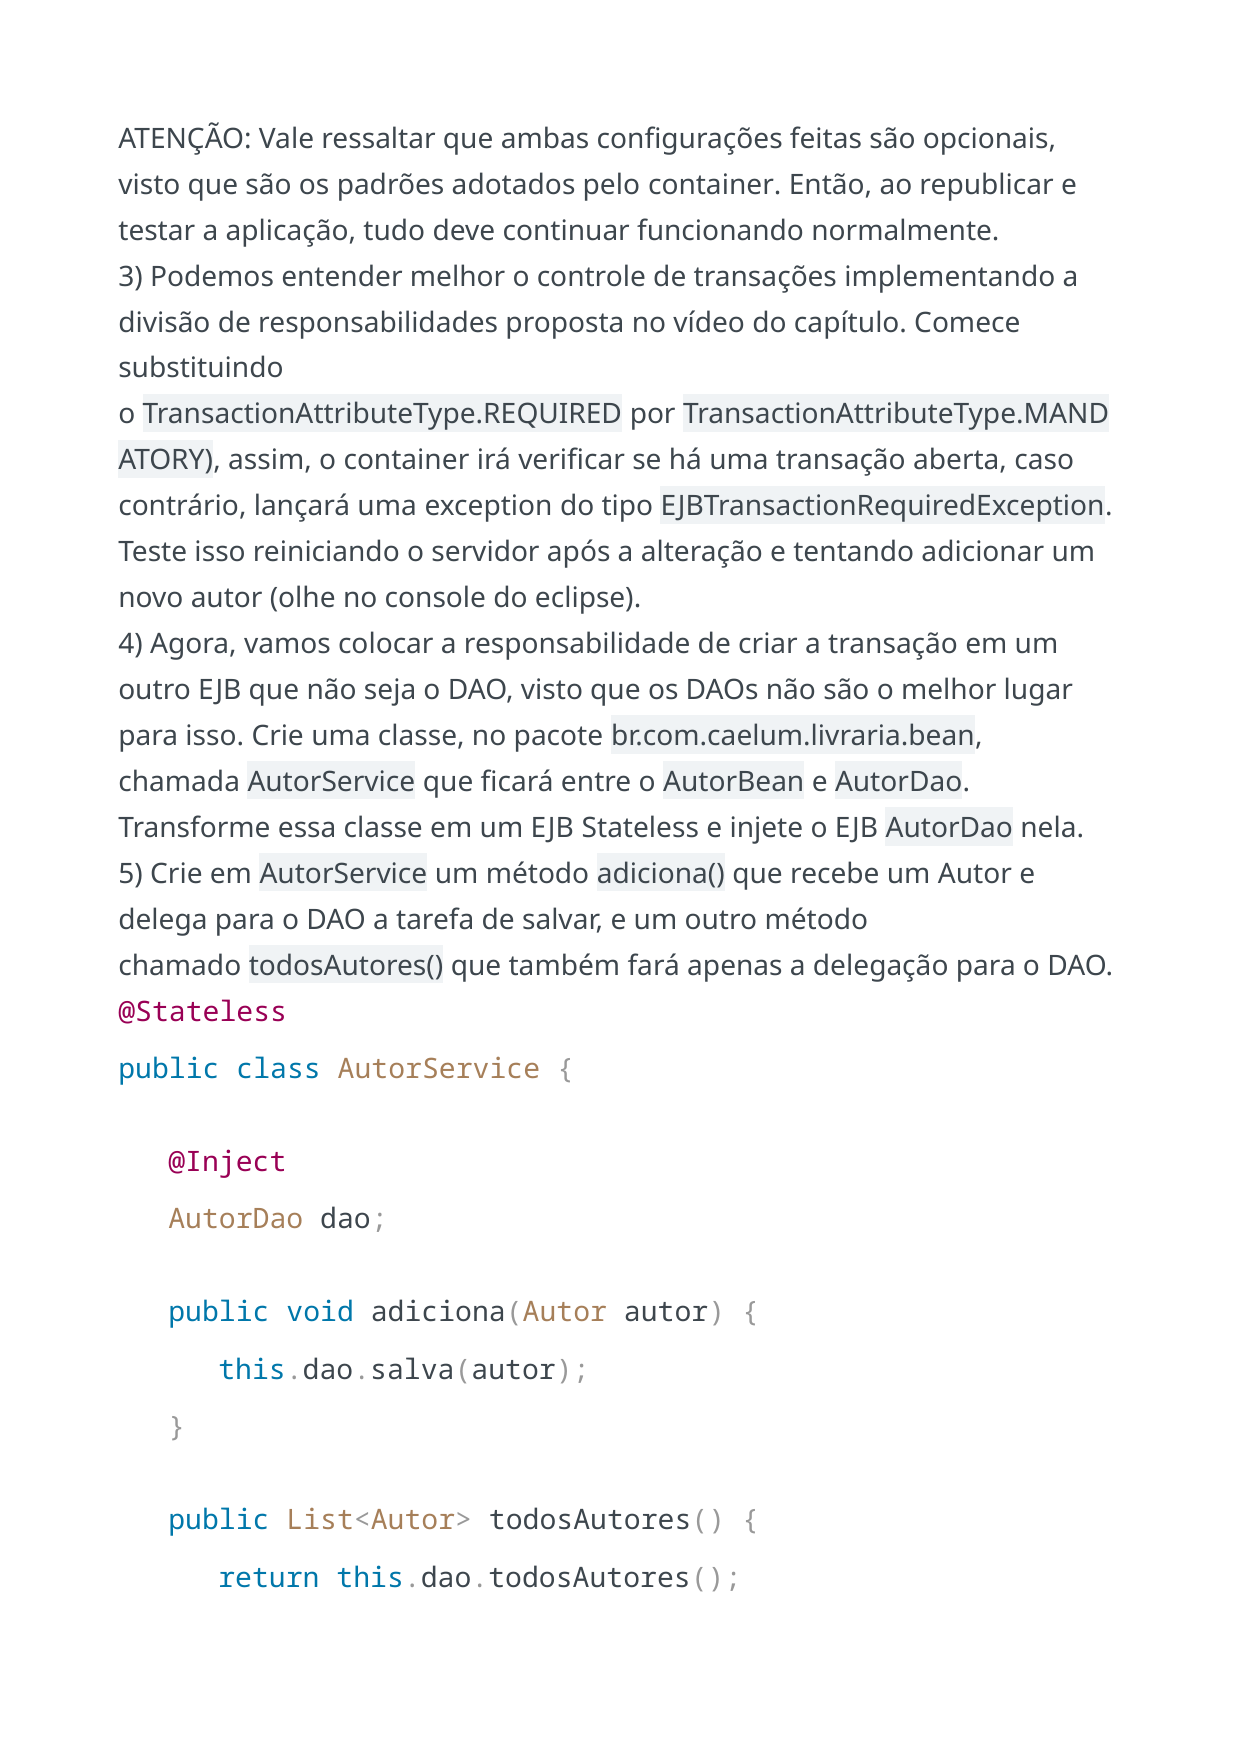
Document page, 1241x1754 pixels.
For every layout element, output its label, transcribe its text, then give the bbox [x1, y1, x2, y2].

text 3) Podemos entender melhor o controle de transações implementando a divisão de responsabilidades proposta no vídeo do capítulo. Comece substituindo o TransactionAttributeType.REQUIRED por TransactionAttributeType.MANDATORY), assim, o container irá verificar se há uma transação aberta, caso contrário, lançará uma exception do tipo EJBTransactionRequiredException. Teste isso reiniciando o servidor após a alteração e tentando adicionar um novo autor (olhe no console do eclipse). [118, 256, 1122, 616]
text this.dao.salva(autor); [118, 1349, 1122, 1388]
text 5) Crie em AutorService um método adiciona() que recebe um Autor e delega para o DAO a tarefa de salvar, e um outro método chamado todosAutores() que também fará apenas a delegação para o DAO. [118, 853, 1122, 983]
text public List<Autor> todosAutores() { [118, 1500, 1122, 1538]
text ATENÇÃO: Vale ressaltar que ambas configurações feitas são opcionais, visto que são os padrões adotados pelo container. Então, ao republicar e testar a aplicação, tudo deve continuar funcionando normalmente. [118, 118, 1122, 248]
text public class AutorService { [118, 1048, 1122, 1087]
text return this.dao.todosAutores(); [118, 1557, 1122, 1596]
text 4) Agora, vamos colocar a responsabilidade de criar a transação em um outro EJB que não seja o DAO, visto que os DAOs não são o melhor lugar para isso. Crie uma classe, no pacote br.com.caelum.livraria.bean, chamada AutorService que ficará entre o AutorBean e AutorDao. Transforme essa classe em um EJB Stateless e injete o EJB AutorDao nela. [118, 623, 1122, 846]
text @Inject [118, 1141, 1122, 1180]
text } [118, 1407, 1122, 1445]
text @Stateless [118, 991, 1122, 1029]
text public void adiciona(Autor autor) { [118, 1292, 1122, 1330]
text AutorDao dao; [118, 1199, 1122, 1237]
